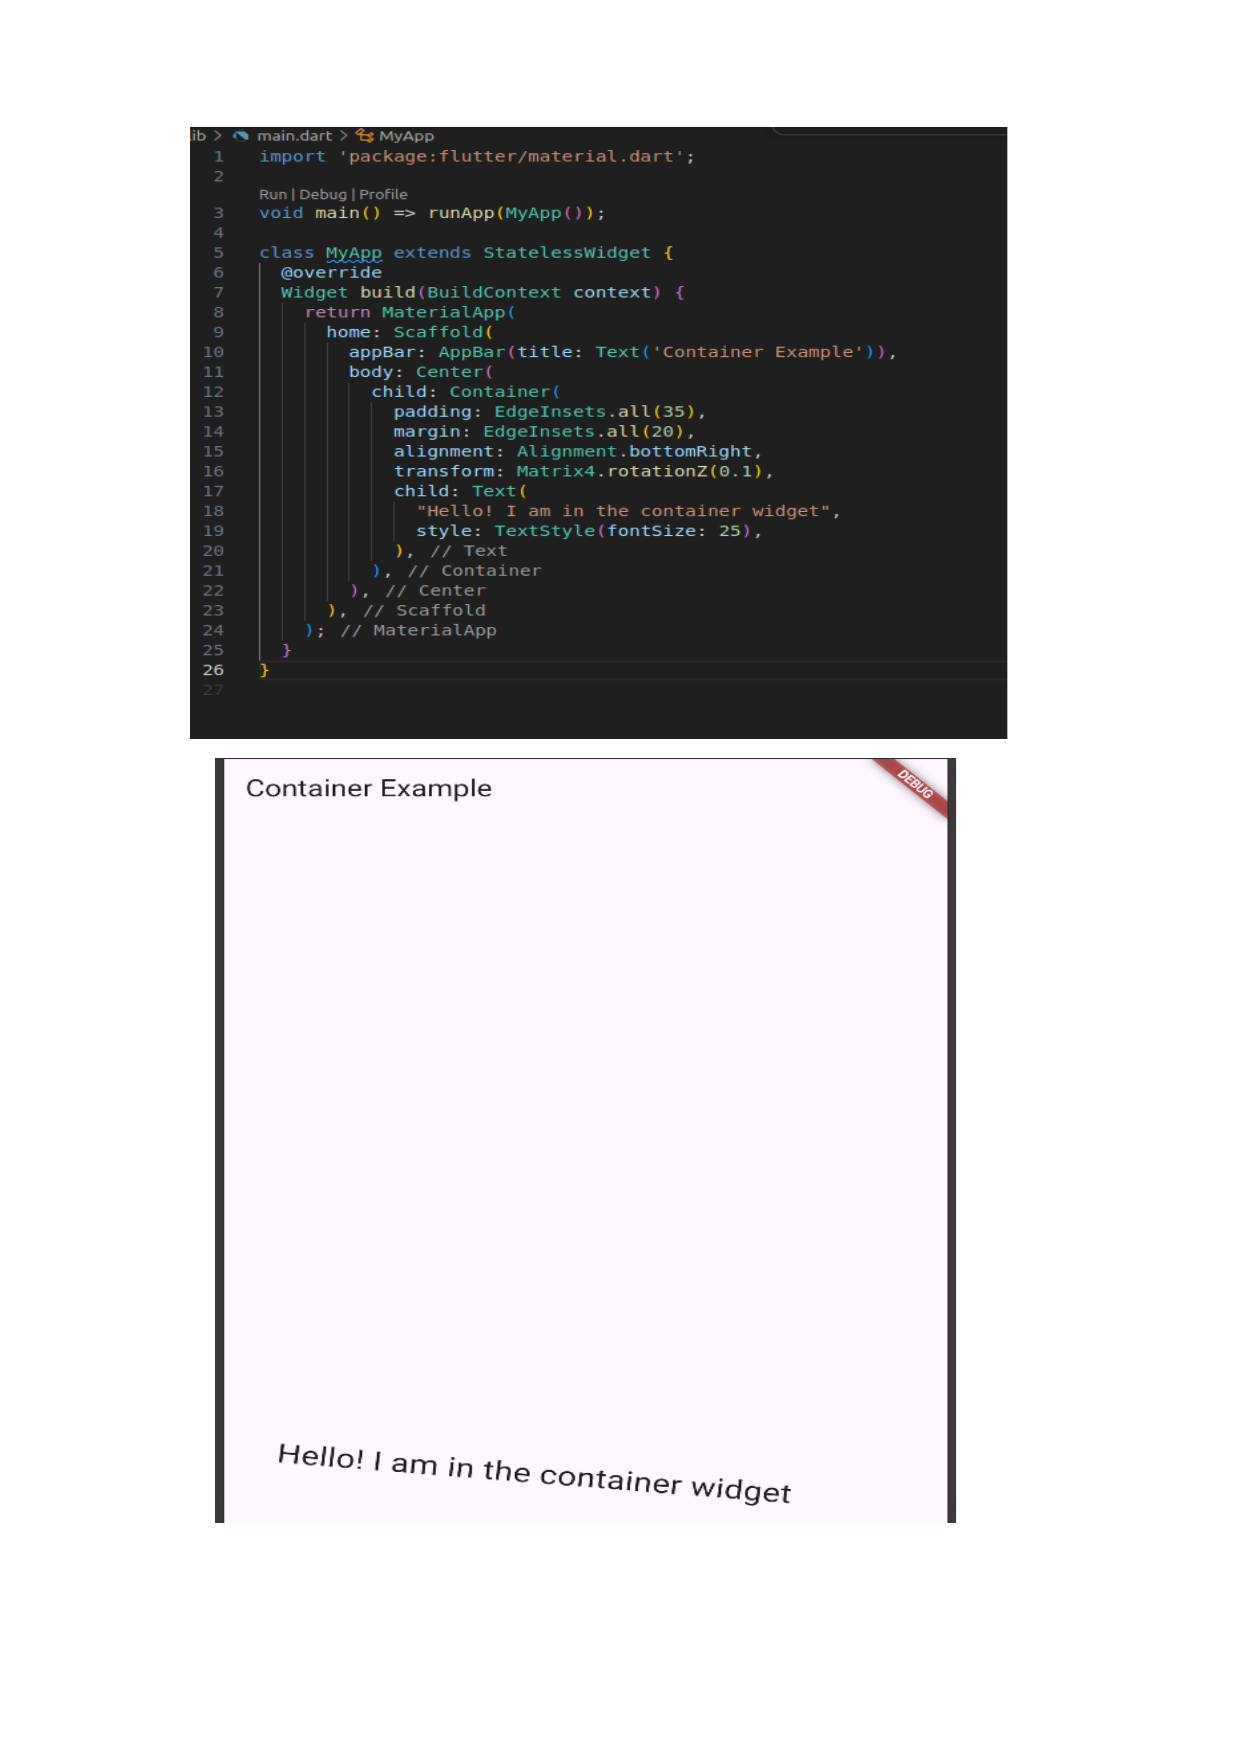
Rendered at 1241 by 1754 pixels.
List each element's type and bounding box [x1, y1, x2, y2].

picture [215, 758, 957, 1523]
picture [190, 127, 1008, 739]
